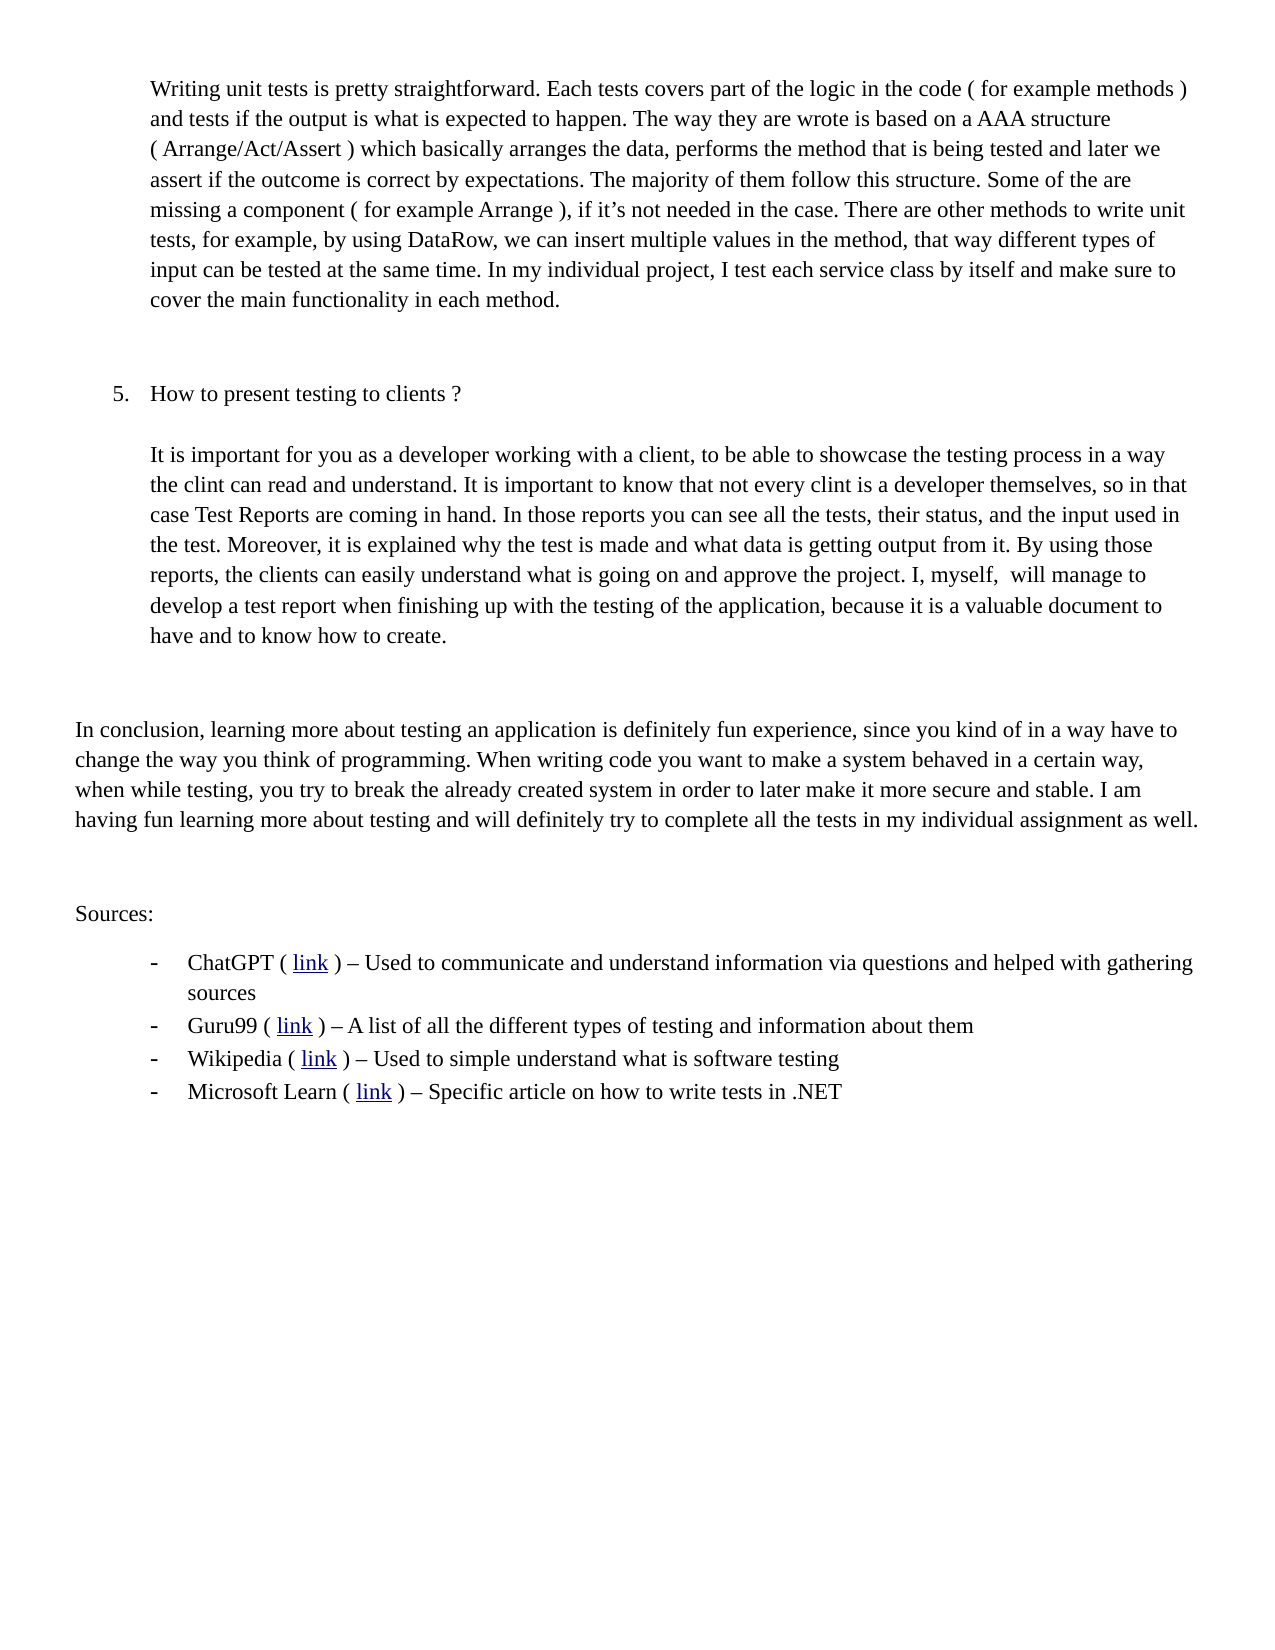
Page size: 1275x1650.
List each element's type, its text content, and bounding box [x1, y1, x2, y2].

list Writing unit tests is pretty straightforward. Each tests covers part of the logic in the code ( for example methods ) and tests if the output is what is expected to happen. The way they are wrote is based on a AAA structure ( Arrange/Act/Assert ) which basically arranges the data, performs the method that is being tested and later we assert if the outcome is correct by expectations. The majority of them follow this structure. Some of the are missing a component ( for example Arrange ), if it’s not needed in the case. There are other methods to write unit tests, for example, by using DataRow, we can insert multiple values in the method, that way different types of input can be tested at the same time. In my individual project, I test each service class by itself and make sure to cover the main functionality in each method. [150, 75, 1200, 313]
list Guru99 ( link ) – A list of all the different types of testing and information about them [150, 1010, 1200, 1038]
list How to present testing to clients ? [112, 380, 1200, 407]
list It is important for you as a developer working with a client, to be able to showcase the testing process in a way the clint can read and understand. It is important to know that not every clint is a developer themselves, so in that case Test Reports are coming in hand. In those reports you can see all the tests, their status, and the input used in the test. Moreover, it is explained why the test is made and what data is getting output from it. By using those reports, the clients can easily understand what is going on and approve the project. I, myself, will manage to develop a test report when finishing up with the testing of the application, because it is a valuable document to have and to know how to create. [150, 441, 1200, 648]
text Sources: [75, 900, 1200, 926]
list ChatGPT ( link ) – Used to communicate and understand information via questions and helped with gathering sources [150, 947, 1200, 1006]
text In conclusion, learning more about testing an application is definitely fun experience, since you kind of in a way have to change the way you think of programming. When writing code you want to make a system behaved in a certain way, when while testing, you try to break the already created system in order to later make it more secure and stable. I am having fun learning more about testing and will definitely try to complete all the tests in my individual assignment as well. [75, 716, 1200, 833]
list Microsoft Learn ( link ) – Specific article on how to write tests in .NET [150, 1076, 1200, 1104]
list Wikipedia ( link ) – Used to simple understand what is software testing [150, 1043, 1200, 1071]
